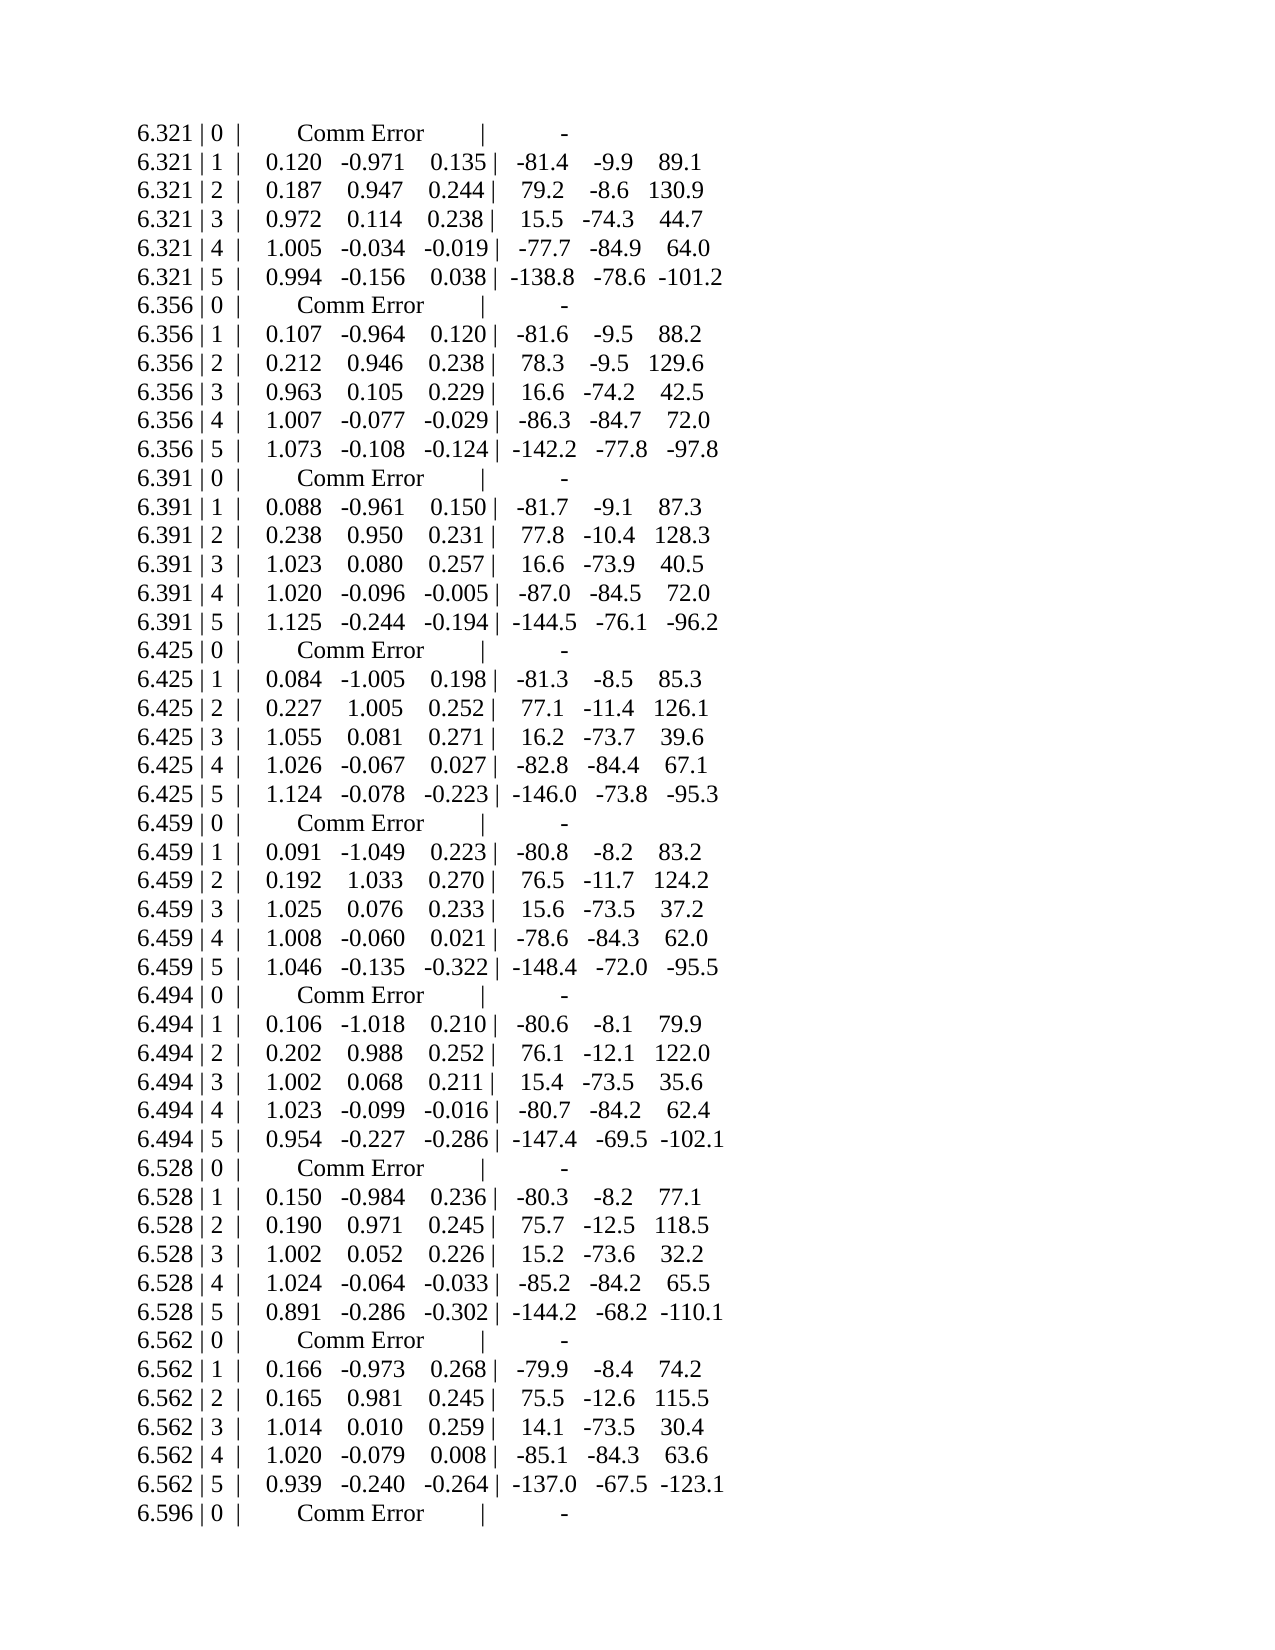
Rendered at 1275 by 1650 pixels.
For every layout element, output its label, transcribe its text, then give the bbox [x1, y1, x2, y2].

text 6.356 | 1 | 0.107 -0.964 0.120 | -81.6 -9.5 88.2 [118, 319, 1157, 348]
text 6.459 | 2 | 0.192 1.033 0.270 | 76.5 -11.7 124.2 [118, 866, 1157, 894]
text 6.356 | 3 | 0.963 0.105 0.229 | 16.6 -74.2 42.5 [118, 377, 1157, 406]
text 6.528 | 5 | 0.891 -0.286 -0.302 | -144.2 -68.2 -110.1 [118, 1297, 1157, 1326]
text 6.321 | 2 | 0.187 0.947 0.244 | 79.2 -8.6 130.9 [118, 176, 1157, 204]
text 6.391 | 1 | 0.088 -0.961 0.150 | -81.7 -9.1 87.3 [118, 492, 1157, 521]
text 6.528 | 1 | 0.150 -0.984 0.236 | -80.3 -8.2 77.1 [118, 1182, 1157, 1211]
text 6.425 | 2 | 0.227 1.005 0.252 | 77.1 -11.4 126.1 [118, 693, 1157, 722]
text 6.562 | 3 | 1.014 0.010 0.259 | 14.1 -73.5 30.4 [118, 1412, 1157, 1441]
text 6.391 | 4 | 1.020 -0.096 -0.005 | -87.0 -84.5 72.0 [118, 578, 1157, 607]
text 6.425 | 1 | 0.084 -1.005 0.198 | -81.3 -8.5 85.3 [118, 664, 1157, 693]
text 6.528 | 2 | 0.190 0.971 0.245 | 75.7 -12.5 118.5 [118, 1211, 1157, 1239]
text 6.528 | 4 | 1.024 -0.064 -0.033 | -85.2 -84.2 65.5 [118, 1268, 1157, 1297]
text 6.459 | 4 | 1.008 -0.060 0.021 | -78.6 -84.3 62.0 [118, 923, 1157, 952]
text 6.356 | 5 | 1.073 -0.108 -0.124 | -142.2 -77.8 -97.8 [118, 434, 1157, 463]
text 6.494 | 4 | 1.023 -0.099 -0.016 | -80.7 -84.2 62.4 [118, 1096, 1157, 1124]
text 6.528 | 3 | 1.002 0.052 0.226 | 15.2 -73.6 32.2 [118, 1239, 1157, 1268]
text 6.562 | 5 | 0.939 -0.240 -0.264 | -137.0 -67.5 -123.1 [118, 1469, 1157, 1498]
text 6.528 | 0 | Comm Error | - [118, 1153, 1157, 1182]
text 6.321 | 4 | 1.005 -0.034 -0.019 | -77.7 -84.9 64.0 [118, 233, 1157, 262]
text 6.562 | 1 | 0.166 -0.973 0.268 | -79.9 -8.4 74.2 [118, 1354, 1157, 1383]
text 6.425 | 5 | 1.124 -0.078 -0.223 | -146.0 -73.8 -95.3 [118, 779, 1157, 808]
text 6.562 | 0 | Comm Error | - [118, 1326, 1157, 1354]
text 6.321 | 3 | 0.972 0.114 0.238 | 15.5 -74.3 44.7 [118, 204, 1157, 233]
text 6.596 | 0 | Comm Error | - [118, 1498, 1157, 1527]
text 6.391 | 3 | 1.023 0.080 0.257 | 16.6 -73.9 40.5 [118, 549, 1157, 578]
text 6.459 | 0 | Comm Error | - [118, 808, 1157, 837]
text 6.494 | 5 | 0.954 -0.227 -0.286 | -147.4 -69.5 -102.1 [118, 1124, 1157, 1153]
text 6.494 | 0 | Comm Error | - [118, 981, 1157, 1009]
text 6.321 | 5 | 0.994 -0.156 0.038 | -138.8 -78.6 -101.2 [118, 262, 1157, 291]
text 6.425 | 4 | 1.026 -0.067 0.027 | -82.8 -84.4 67.1 [118, 751, 1157, 779]
text 6.425 | 0 | Comm Error | - [118, 636, 1157, 664]
text 6.321 | 0 | Comm Error | - [118, 118, 1157, 147]
text 6.494 | 2 | 0.202 0.988 0.252 | 76.1 -12.1 122.0 [118, 1038, 1157, 1067]
text 6.562 | 2 | 0.165 0.981 0.245 | 75.5 -12.6 115.5 [118, 1383, 1157, 1412]
text 6.494 | 3 | 1.002 0.068 0.211 | 15.4 -73.5 35.6 [118, 1067, 1157, 1096]
text 6.459 | 3 | 1.025 0.076 0.233 | 15.6 -73.5 37.2 [118, 894, 1157, 923]
text 6.562 | 4 | 1.020 -0.079 0.008 | -85.1 -84.3 63.6 [118, 1441, 1157, 1469]
text 6.459 | 1 | 0.091 -1.049 0.223 | -80.8 -8.2 83.2 [118, 837, 1157, 866]
text 6.425 | 3 | 1.055 0.081 0.271 | 16.2 -73.7 39.6 [118, 722, 1157, 751]
text 6.391 | 0 | Comm Error | - [118, 463, 1157, 492]
text 6.356 | 0 | Comm Error | - [118, 291, 1157, 319]
text 6.356 | 4 | 1.007 -0.077 -0.029 | -86.3 -84.7 72.0 [118, 406, 1157, 434]
text 6.494 | 1 | 0.106 -1.018 0.210 | -80.6 -8.1 79.9 [118, 1009, 1157, 1038]
text 6.391 | 5 | 1.125 -0.244 -0.194 | -144.5 -76.1 -96.2 [118, 607, 1157, 636]
text 6.356 | 2 | 0.212 0.946 0.238 | 78.3 -9.5 129.6 [118, 348, 1157, 377]
text 6.391 | 2 | 0.238 0.950 0.231 | 77.8 -10.4 128.3 [118, 521, 1157, 549]
text 6.459 | 5 | 1.046 -0.135 -0.322 | -148.4 -72.0 -95.5 [118, 952, 1157, 981]
text 6.321 | 1 | 0.120 -0.971 0.135 | -81.4 -9.9 89.1 [118, 147, 1157, 176]
